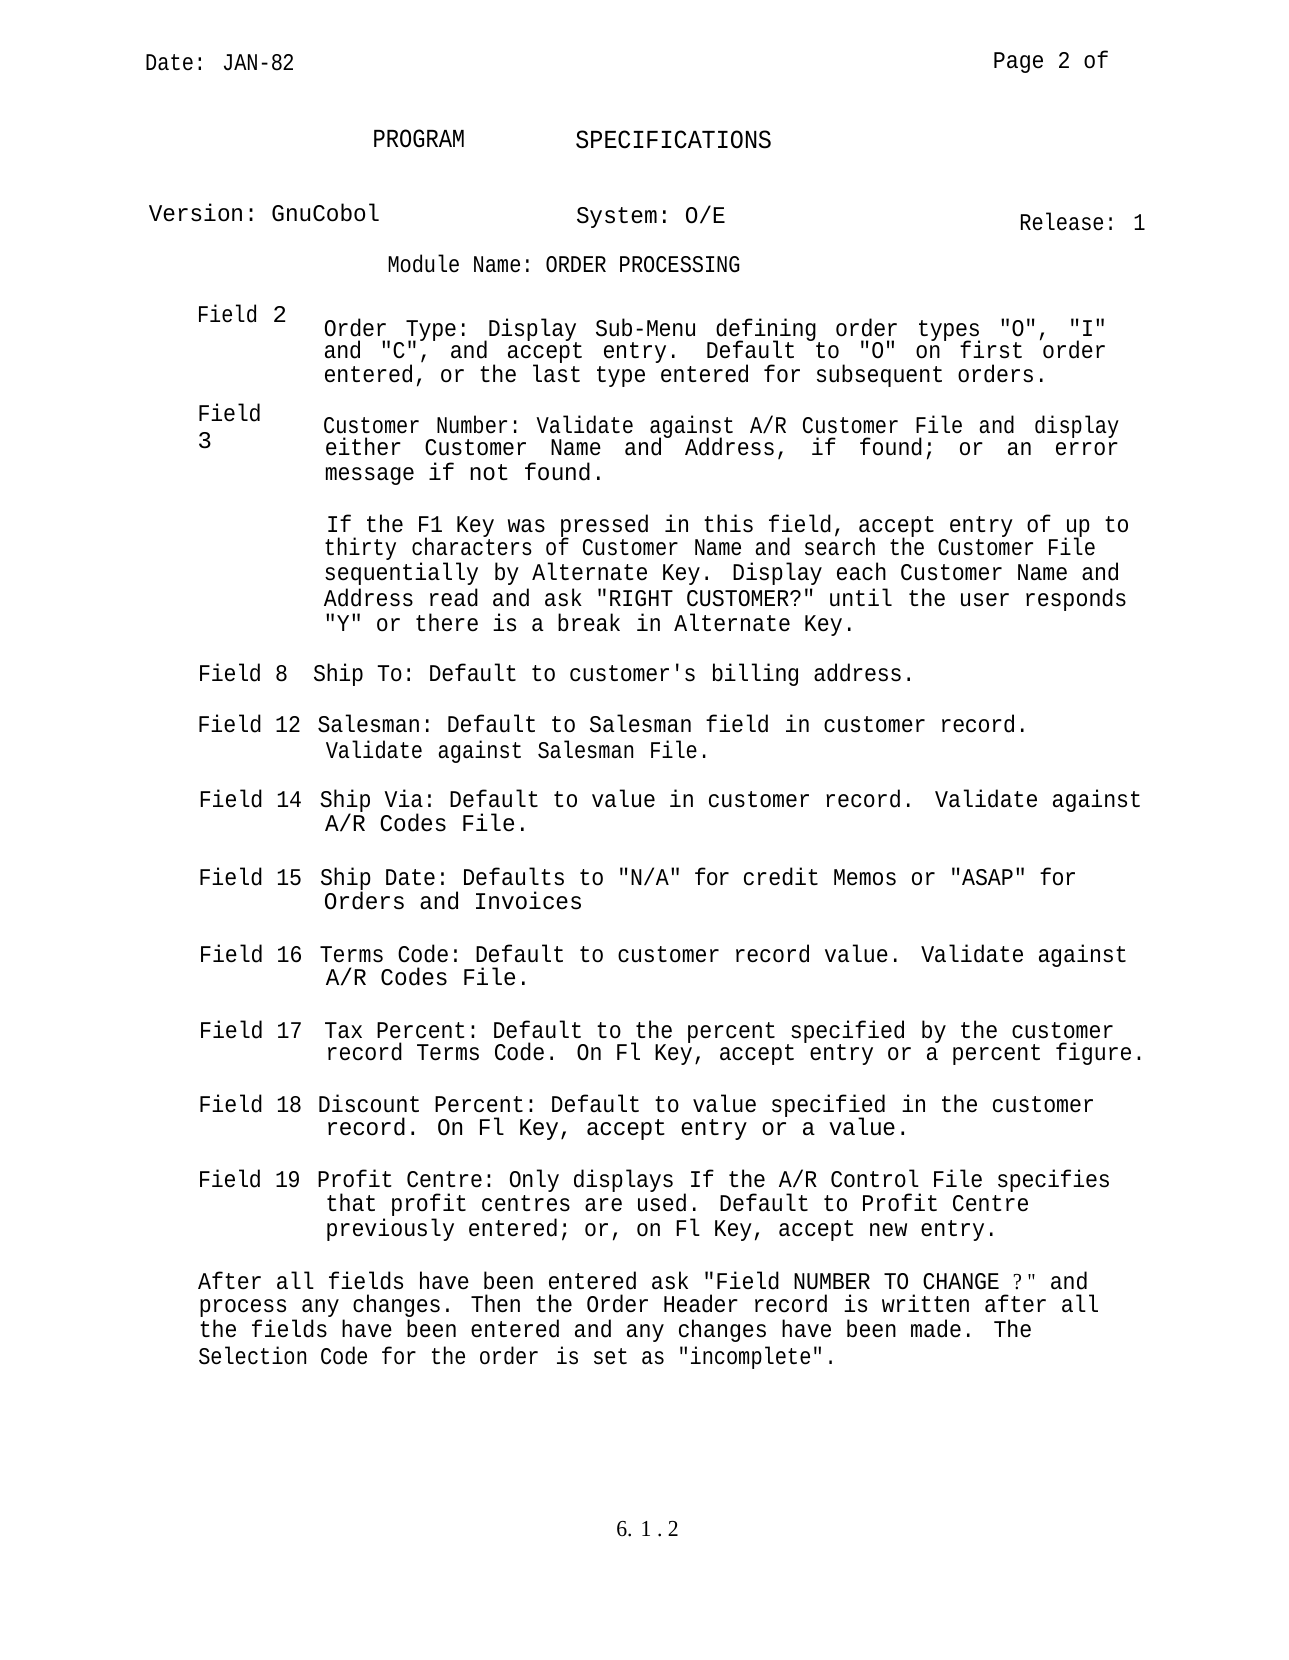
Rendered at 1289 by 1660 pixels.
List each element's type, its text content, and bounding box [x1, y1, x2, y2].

text Field 18 Discount Percent: Default to value specified in the customer record. On Fl Key, accept entry or a value. [198, 1093, 1153, 1143]
text Field 17 Tax Percent: Default to the percent specified by the customer record Terms Code. On Fl Key, accept entry or a percent figure. [199, 1019, 1153, 1068]
text Version: GnuCobol System: O/E Module Name: ORDER PROCESSING [149, 201, 751, 280]
text Field 14 Ship Via: Default to value in customer record. Validate against A/R Codes File. [198, 787, 1153, 838]
text After all fields have been entered ask "Field NUMBER TO CHANGE ? " and process any changes. Then the Order Header record is written after all the fields have been entered and any changes have been made. The [198, 1268, 1122, 1345]
text Release: 1 [1019, 211, 1153, 238]
text If the F1 Key was pressed in this field, accept entry of up to thirty characters of Customer Name and search the Customer File sequentially by Alternate Key. Display each Customer Name and Address read and ask "RIGHT CUSTOMER?" until the user responds "Y" or there is a break in Alternate Key. [324, 513, 1153, 638]
text Field 3 [197, 401, 287, 456]
text Field 2 [197, 303, 287, 330]
text Field 15 Ship Date: Defaults to "N/A" for credit Memos or "ASAP" for Orders and Invoices [198, 864, 1139, 917]
text Validate against Salesman File. [326, 738, 1153, 764]
text Field 8 Ship To: Default to customer's billing address. [198, 661, 1153, 688]
text Customer Number: Validate against A/R Customer File and display either Customer Name and Address, if found; or an error message if not found. [323, 414, 1119, 487]
text Selection Code for the order is set as "incomplete". [198, 1345, 1153, 1370]
text Field 12 Salesman: Default to Salesman field in customer record. [197, 711, 1153, 738]
text Order Type: Display Sub-Menu defining order types "O", "I" and "C", and accept entry. Default to "O" on first order entered, or the last type entered for subsequent orders. [323, 316, 1107, 390]
text Field 19 Profit Centre: Only displays If the A/R Control File specifies that profit centres are used. Default to Profit Centre previously entered; or, on Fl Key, accept new entry. [198, 1167, 1139, 1244]
text Field 16 Terms Code: Default to customer record value. Validate against A/R Codes File. [199, 942, 1139, 993]
